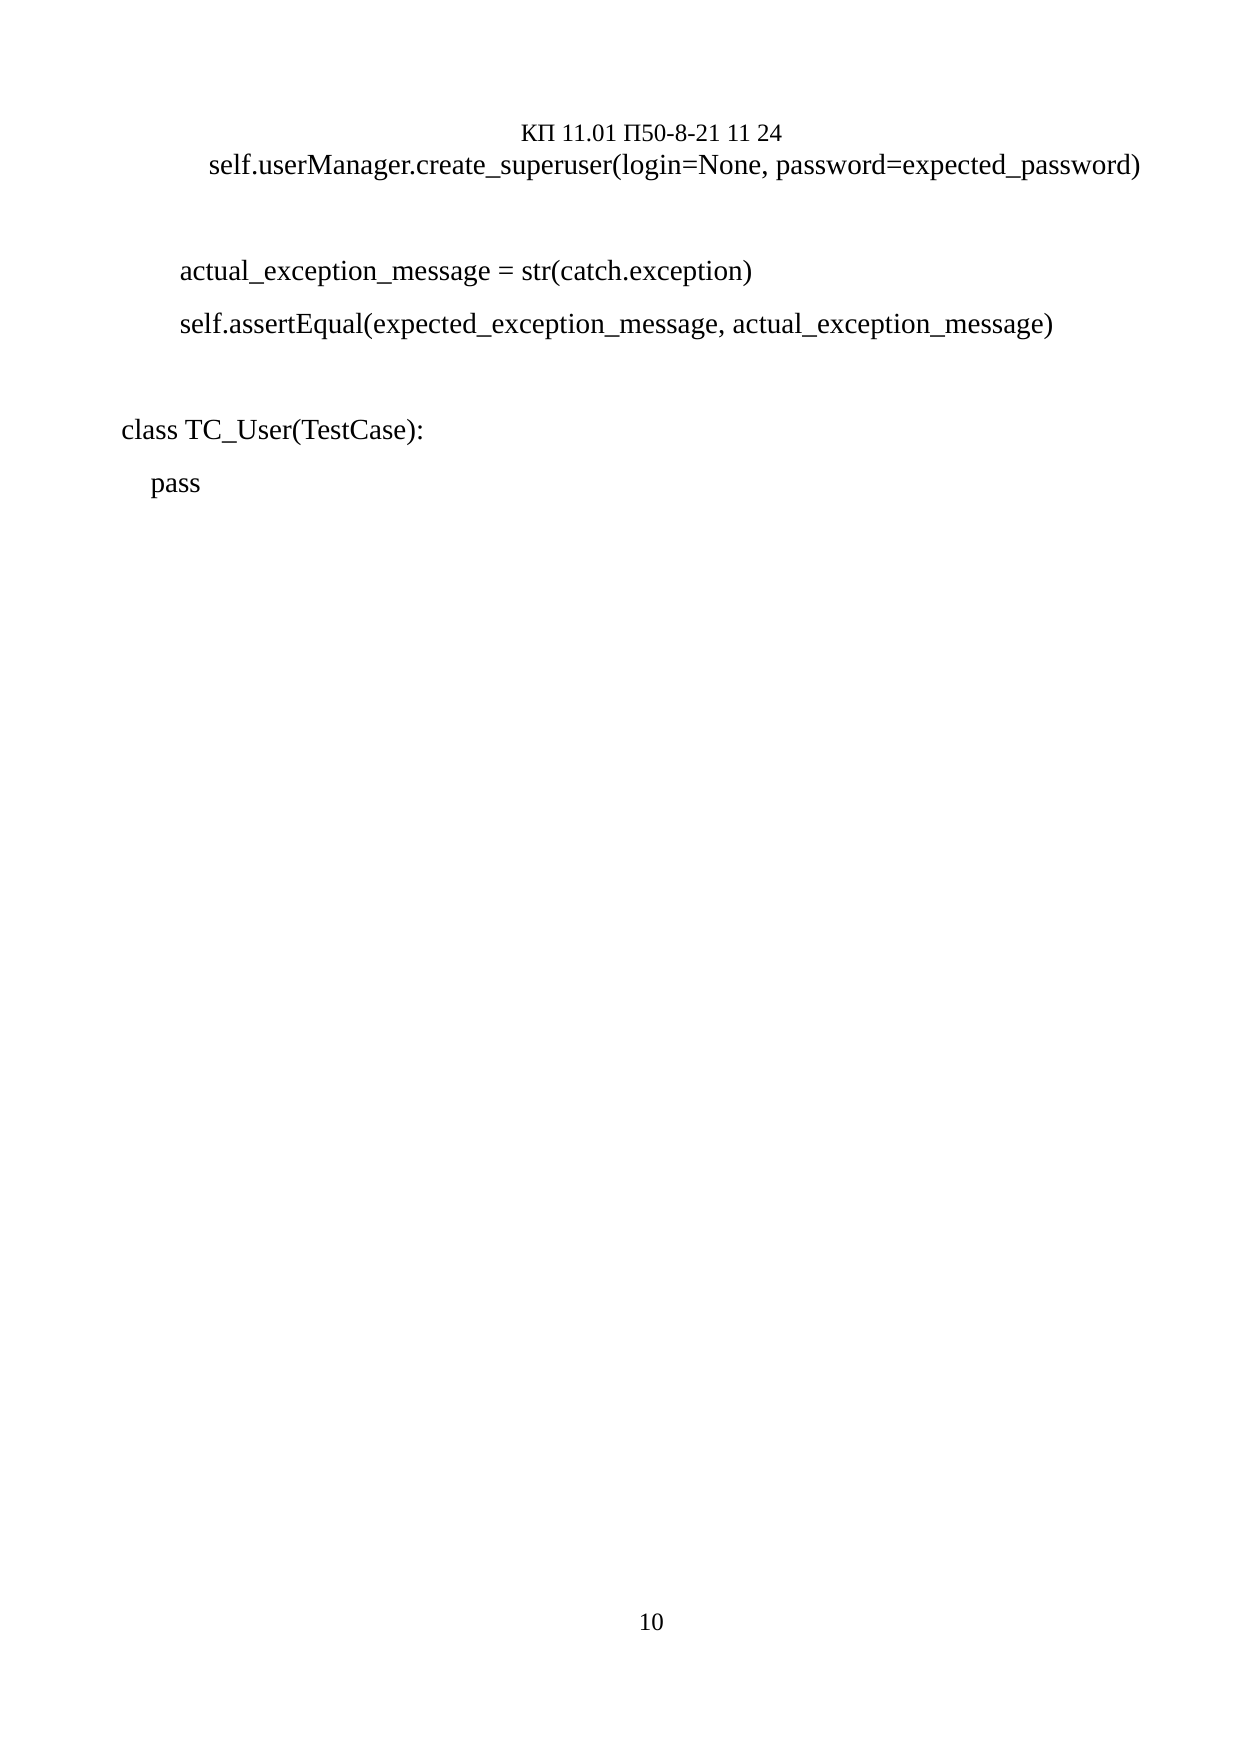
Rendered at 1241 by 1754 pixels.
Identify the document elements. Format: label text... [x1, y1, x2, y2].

text self.assertEqual(expected_exception_message, actual_exception_message) [121, 306, 1181, 340]
text actual_exception_message = str(catch.exception) [121, 253, 1181, 287]
text self.userManager.create_superuser(login=None, password=expected_password) [121, 147, 1181, 180]
text pass [121, 466, 1181, 499]
text class TC_User(TestCase): [121, 412, 1181, 446]
